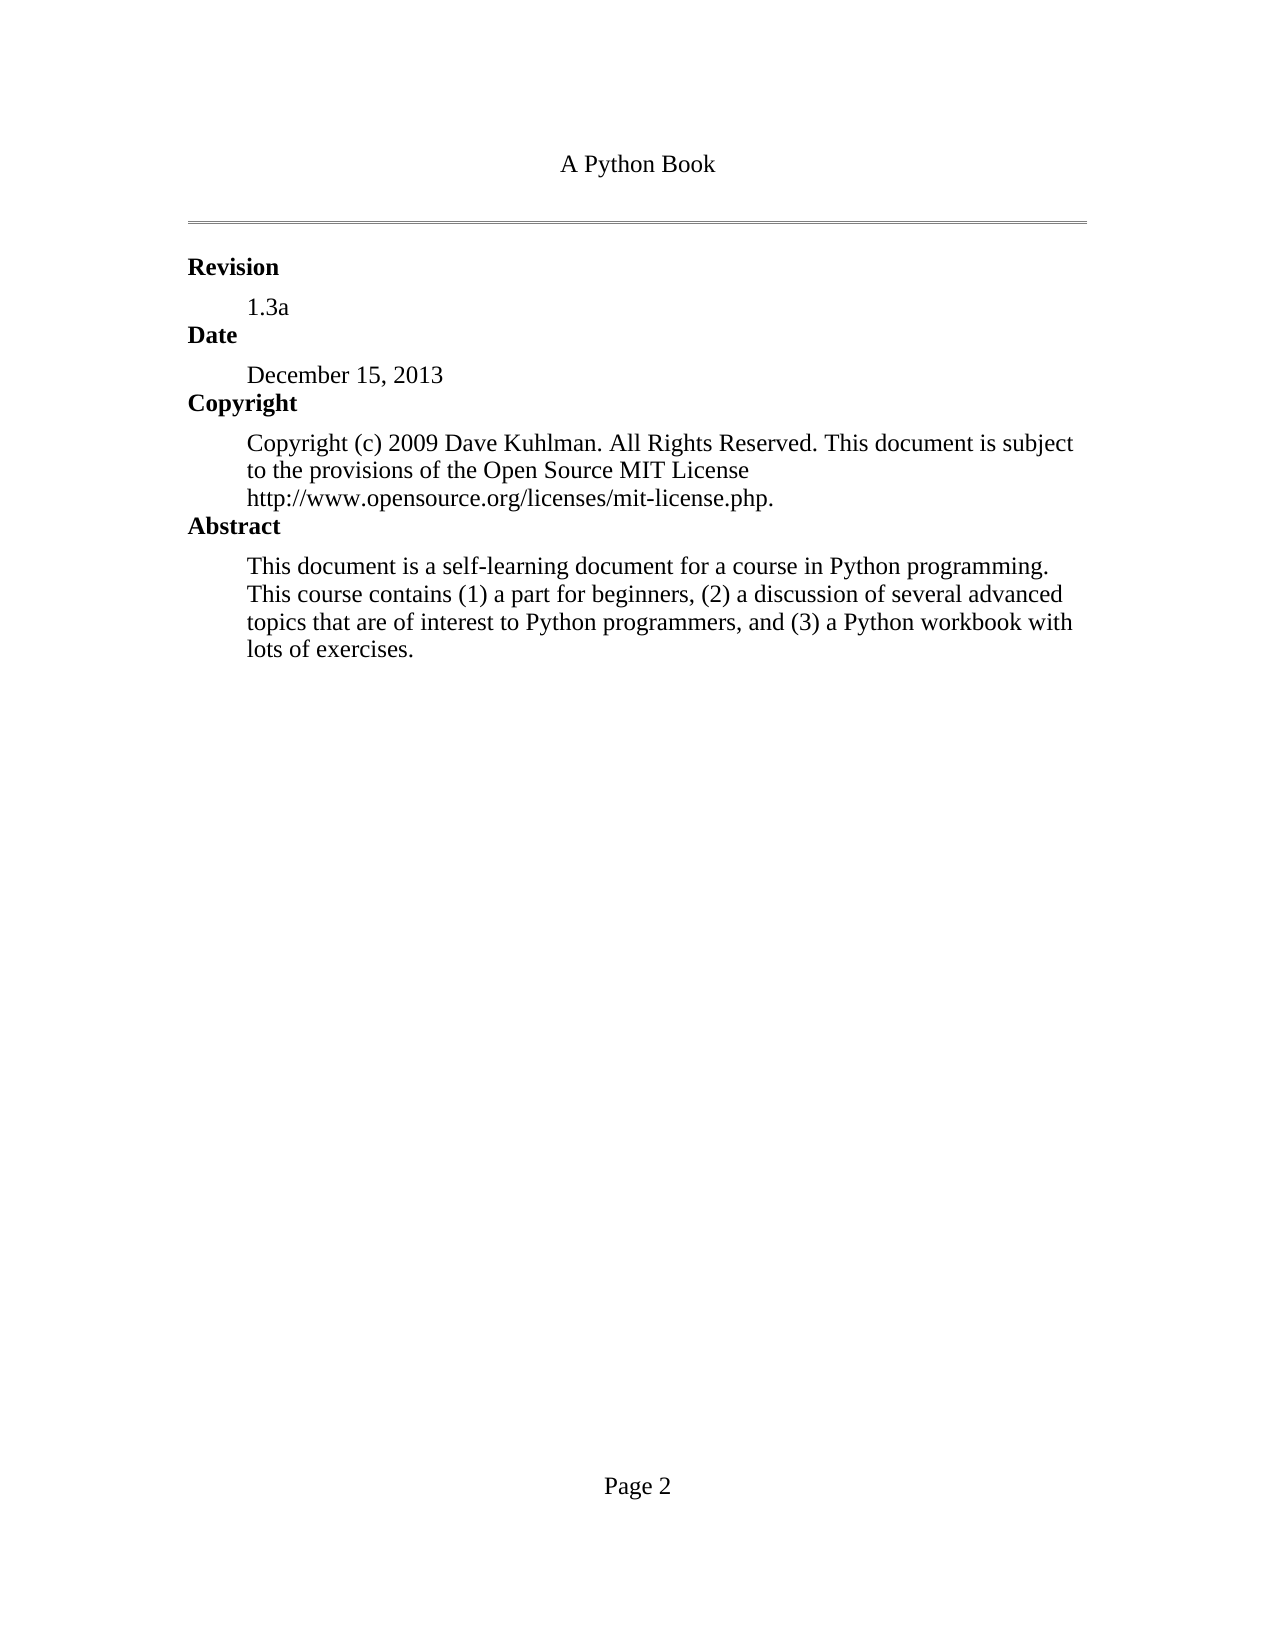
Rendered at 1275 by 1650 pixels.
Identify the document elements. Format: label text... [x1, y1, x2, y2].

text Copyright (c) 2009 Dave Kuhlman. All Rights Reserved. This document is subject to the provisions of the Open Source MIT License http://www.opensource.org/licenses/mit-license.php. [247, 429, 1087, 512]
text 1.3a [247, 293, 1087, 321]
text Date [187, 321, 1087, 348]
text This document is a self-learning document for a course in Python programming. This course contains (1) a part for beginners, (2) a discussion of several advanced topics that are of interest to Python programmers, and (3) a Python workbook with lots of exercises. [247, 552, 1087, 663]
text Revision [187, 253, 1087, 281]
text Abstract [187, 512, 1087, 540]
text December 15, 2013 [247, 361, 1087, 389]
text Copyright [187, 389, 1087, 416]
